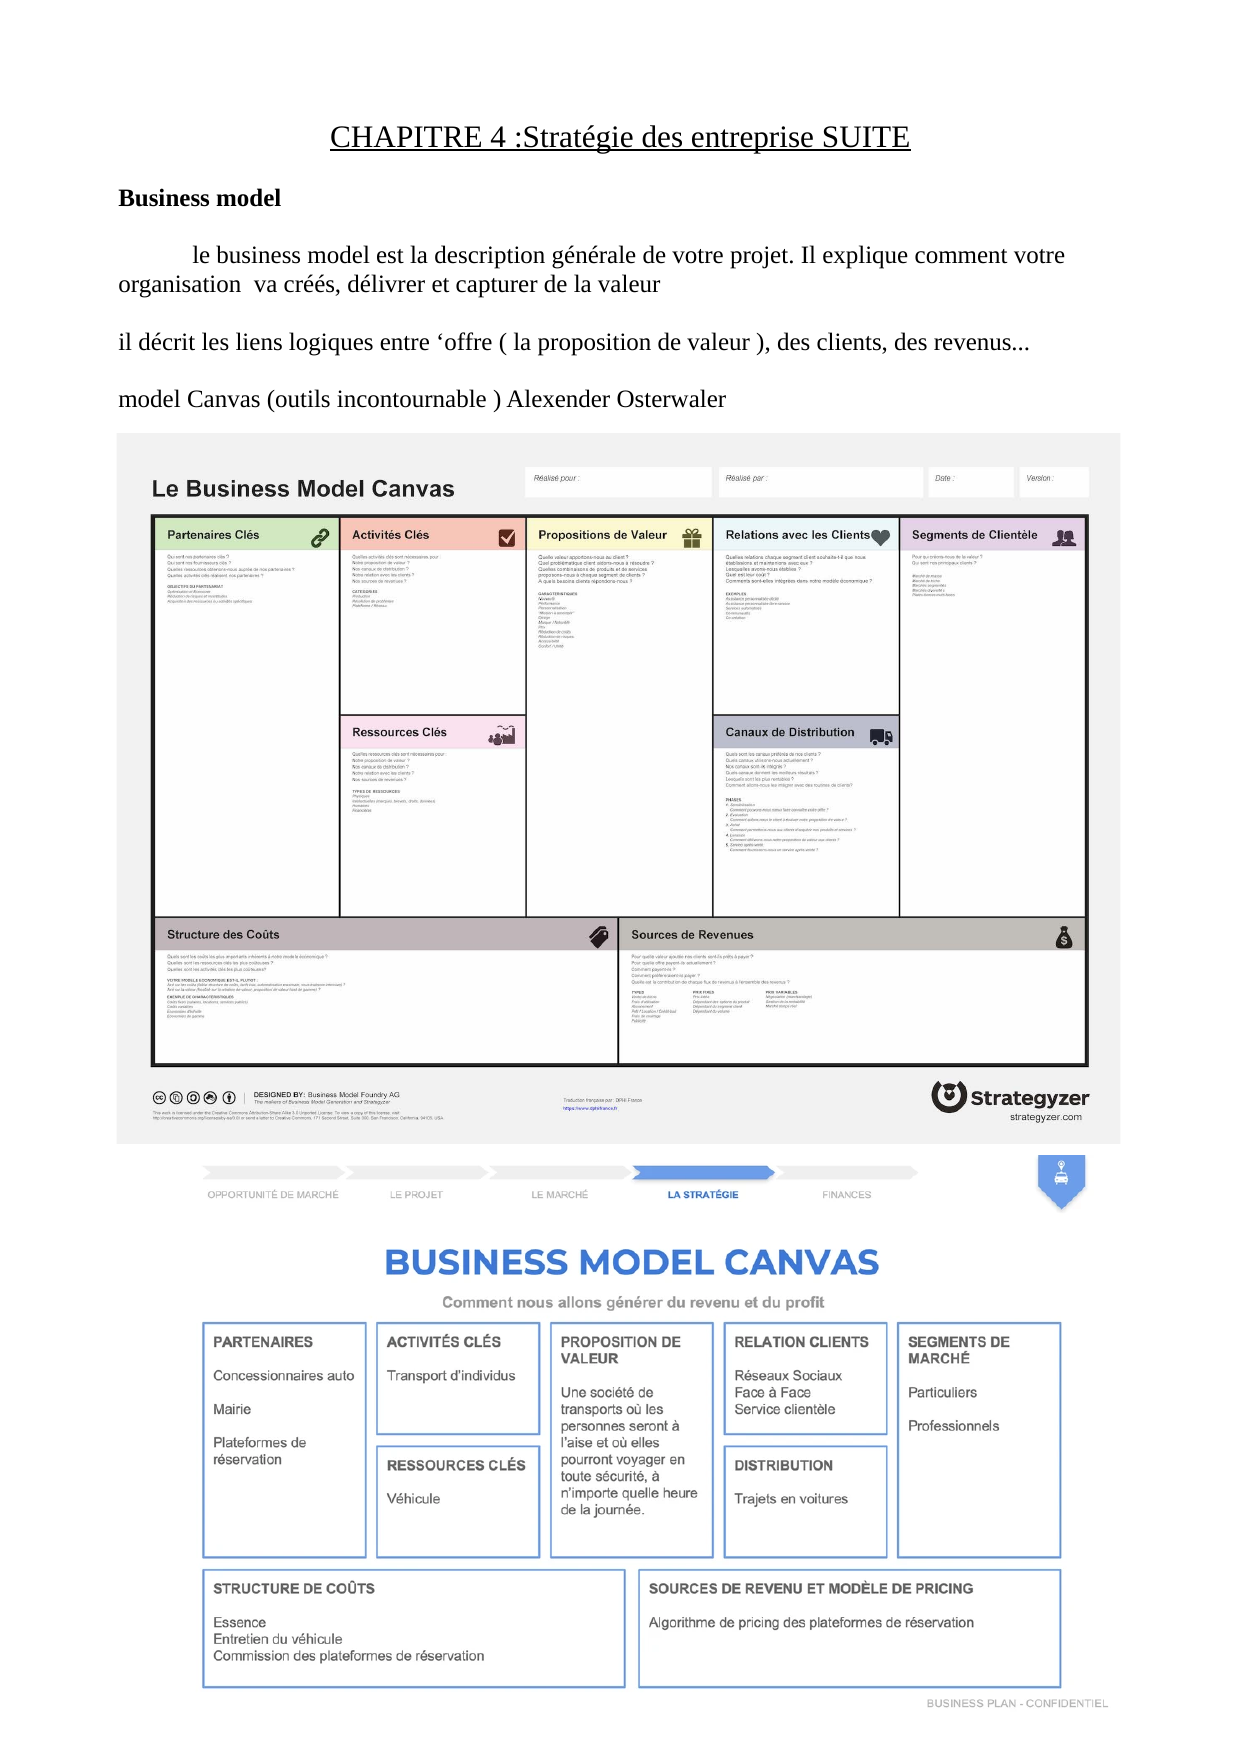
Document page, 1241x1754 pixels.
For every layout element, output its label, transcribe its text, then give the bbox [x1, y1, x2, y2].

text le business model est la description générale de votre projet. Il explique comment votre organisation va créés, délivrer et capturer de la valeur [118, 240, 1122, 298]
text il décrit les liens logiques entre ‘offre ( la proposition de valeur ), des clients, des revenus... [118, 327, 1122, 355]
text Business model [118, 183, 1122, 212]
text model Canvas (outils incontournable ) Alexender Osterwaler [118, 384, 1122, 413]
text CHAPITRE 4 :Stratégie des entreprise SUITE [118, 118, 1122, 154]
picture [129, 1155, 1133, 1721]
picture [116, 433, 1121, 1144]
